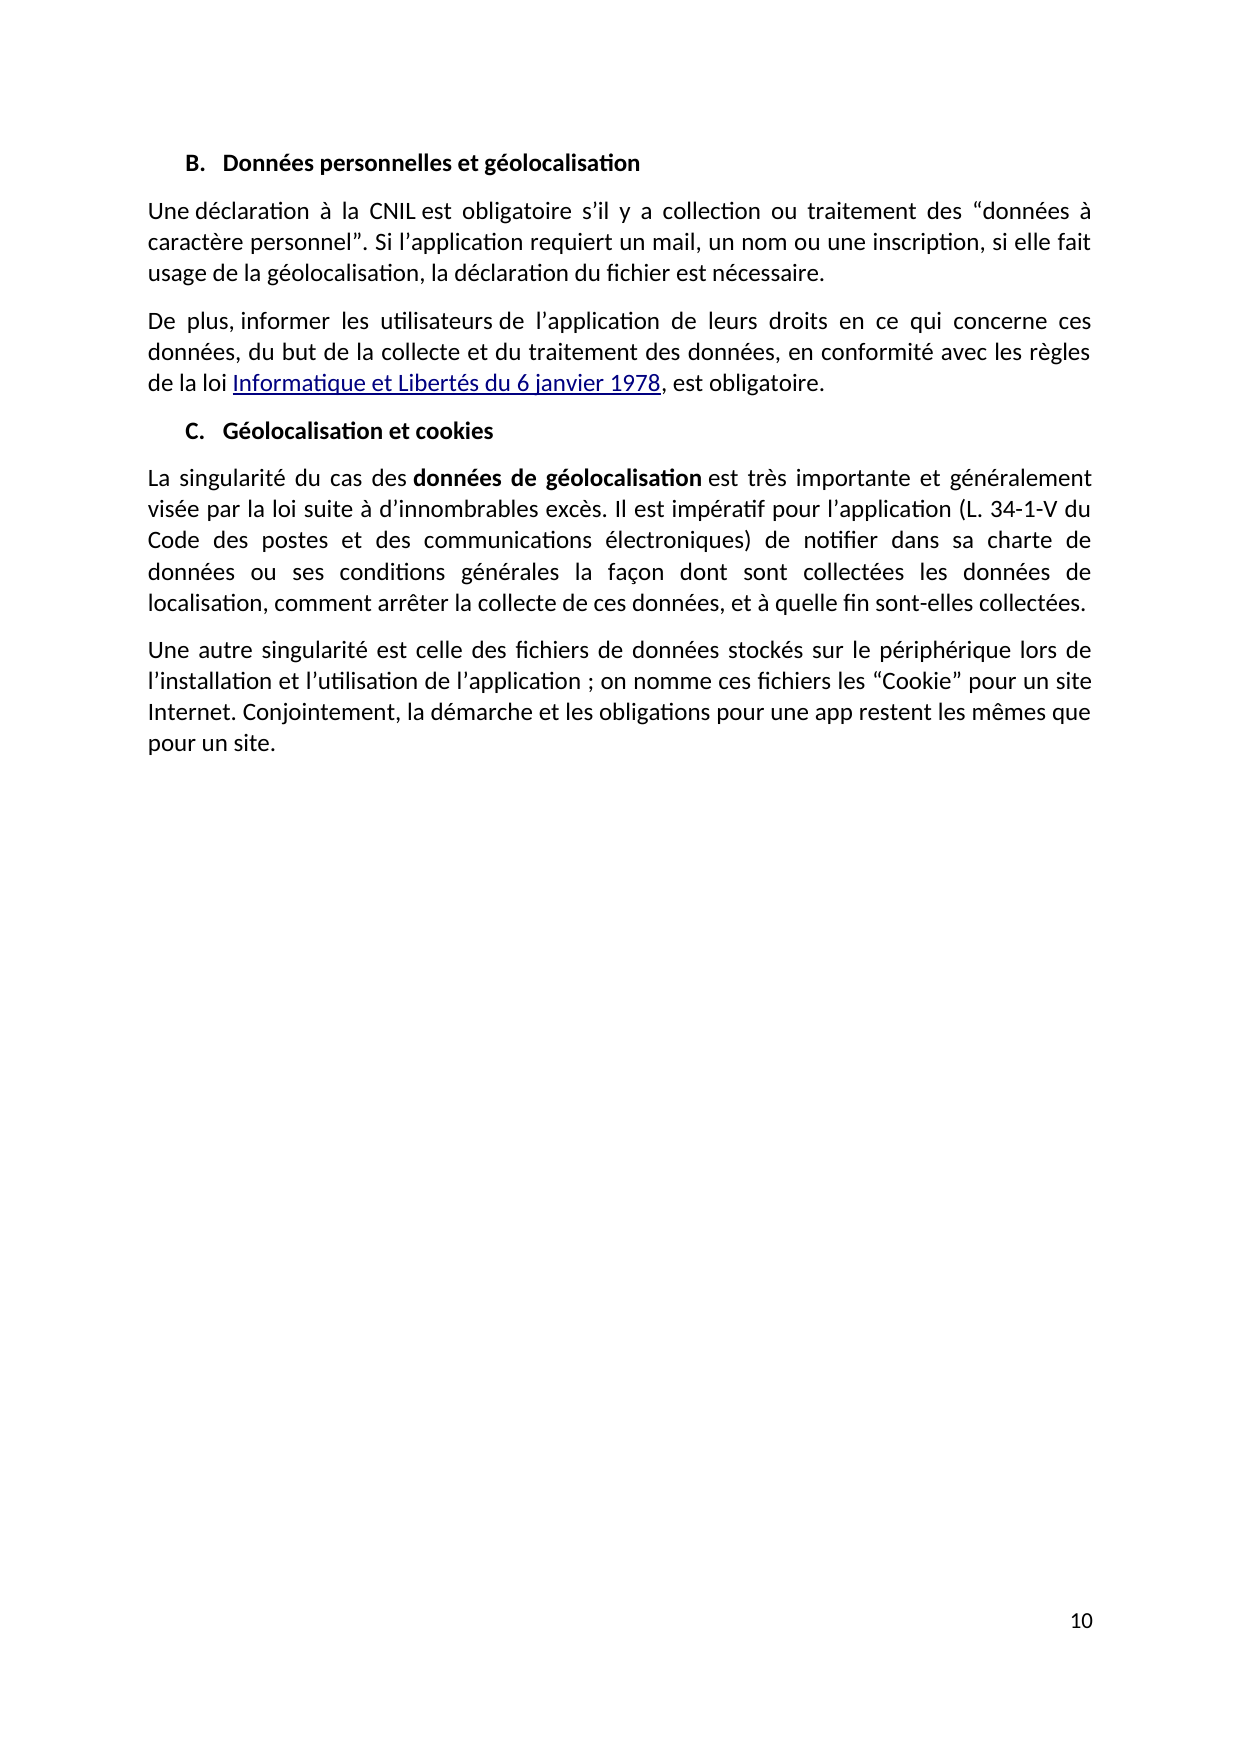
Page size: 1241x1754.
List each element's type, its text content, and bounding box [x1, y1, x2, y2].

text De plus, informer les utilisateurs de l’application de leurs droits en ce qui concerne ces données, du but de la collecte et du traitement des données, en conformité avec les règles de la loi Informatique et Libertés du 6 janvier 1978, est obligatoire. [148, 305, 1093, 398]
list Géolocalisation et cookies [185, 415, 1093, 445]
list Données personnelles et géolocalisation [185, 148, 1093, 178]
text La singularité du cas des données de géolocalisation est très importante et généralement visée par la loi suite à d’innombrables excès. Il est impératif pour l’application (L. 34-1-V du Code des postes et des communications électroniques) de notifier dans sa charte de données ou ses conditions générales la façon dont sont collectées les données de localisation, comment arrêter la collecte de ces données, et à quelle fin sont-elles collectées. [148, 463, 1093, 617]
text Une déclaration à la CNIL est obligatoire s’il y a collection ou traitement des “données à caractère personnel”. Si l’application requiert un mail, un nom ou une inscription, si elle fait usage de la géolocalisation, la déclaration du fichier est nécessaire. [148, 195, 1093, 288]
text Une autre singularité est celle des fichiers de données stockés sur le périphérique lors de l’installation et l’utilisation de l’application ; on nomme ces fichiers les “Cookie” pour un site Internet. Conjointement, la démarche et les obligations pour une app restent les mêmes que pour un site. [148, 634, 1093, 758]
